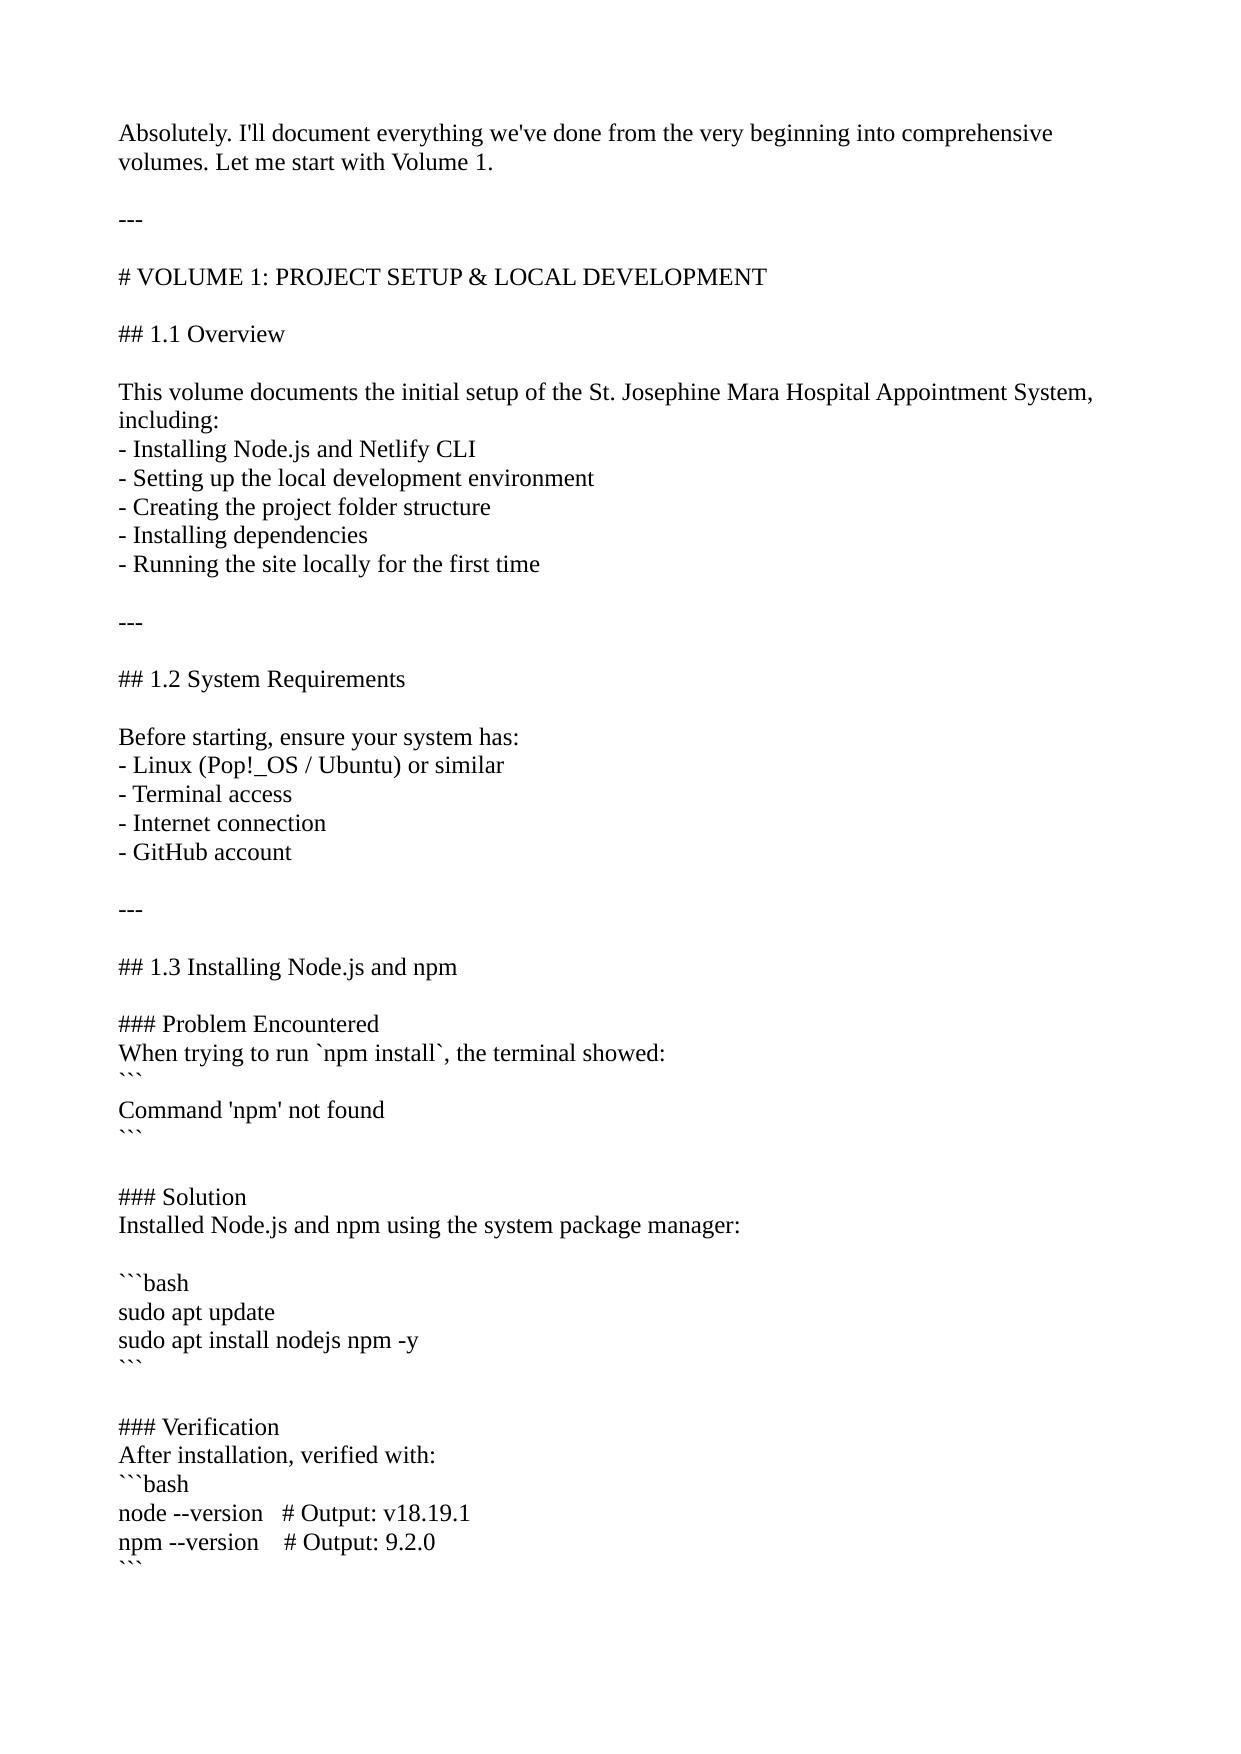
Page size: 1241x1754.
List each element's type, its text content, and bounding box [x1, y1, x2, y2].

text --- [118, 204, 1122, 233]
text ```bash [118, 1268, 1122, 1297]
text ## 1.3 Installing Node.js and npm [118, 952, 1122, 981]
text ``` [118, 1124, 1122, 1153]
text ### Verification [118, 1412, 1122, 1441]
text - Installing dependencies [118, 521, 1122, 549]
text sudo apt install nodejs npm -y [118, 1326, 1122, 1354]
text ``` [118, 1067, 1122, 1096]
text ### Solution [118, 1182, 1122, 1211]
text ```bash [118, 1469, 1122, 1498]
text Before starting, ensure your system has: [118, 722, 1122, 751]
text --- [118, 607, 1122, 636]
text After installation, verified with: [118, 1441, 1122, 1469]
text --- [118, 894, 1122, 923]
text - Installing Node.js and Netlify CLI [118, 434, 1122, 463]
text - GitHub account [118, 837, 1122, 866]
text sudo apt update [118, 1297, 1122, 1326]
text - Setting up the local development environment [118, 463, 1122, 492]
text Command 'npm' not found [118, 1096, 1122, 1124]
text ## 1.1 Overview [118, 319, 1122, 348]
text - Running the site locally for the first time [118, 549, 1122, 578]
text Absolutely. I'll document everything we've done from the very beginning into comprehensive volumes. Let me start with Volume 1. [118, 118, 1122, 176]
text - Terminal access [118, 779, 1122, 808]
text This volume documents the initial setup of the St. Josephine Mara Hospital Appointment System, including: [118, 377, 1122, 434]
text npm --version # Output: 9.2.0 [118, 1527, 1122, 1556]
text ``` [118, 1354, 1122, 1383]
text node --version # Output: v18.19.1 [118, 1498, 1122, 1527]
text When trying to run `npm install`, the terminal showed: [118, 1038, 1122, 1067]
text ## 1.2 System Requirements [118, 664, 1122, 693]
text - Creating the project folder structure [118, 492, 1122, 521]
text - Linux (Pop!_OS / Ubuntu) or similar [118, 751, 1122, 779]
text ``` [118, 1556, 1122, 1584]
text ### Problem Encountered [118, 1009, 1122, 1038]
text - Internet connection [118, 808, 1122, 837]
text # VOLUME 1: PROJECT SETUP & LOCAL DEVELOPMENT [118, 262, 1122, 291]
text Installed Node.js and npm using the system package manager: [118, 1211, 1122, 1239]
